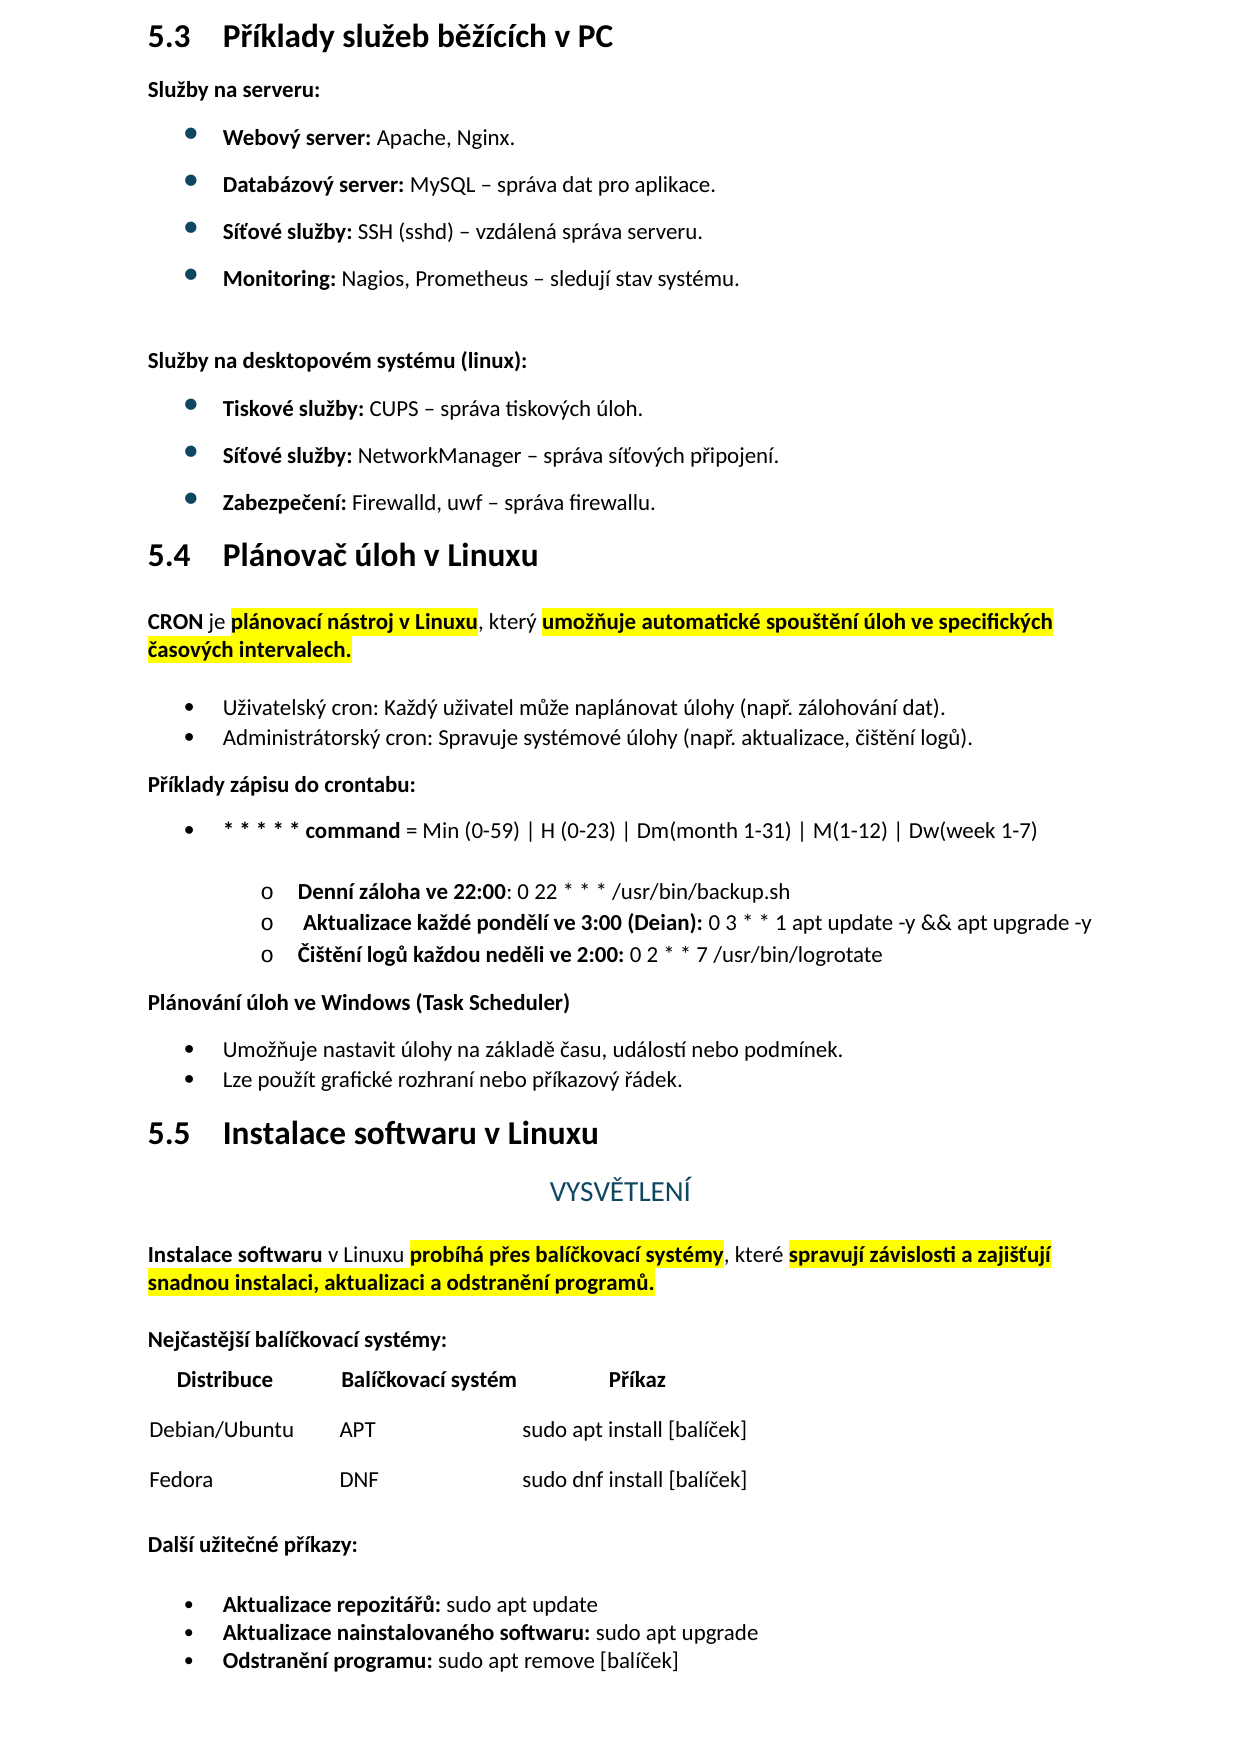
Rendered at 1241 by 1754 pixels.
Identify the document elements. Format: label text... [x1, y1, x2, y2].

list Uživatelský cron: Každý uživatel může naplánovat úlohy (např. zálohování dat). [185, 693, 1093, 721]
subtitle Plánovač úloh v Linuxu [148, 534, 1093, 575]
list Aktualizace nainstalovaného softwaru: sudo apt upgrade [185, 1618, 1093, 1646]
subtitle Webový server: Apache, Nginx. [185, 122, 1093, 153]
text Instalace softwaru v Linuxu probíhá přes balíčkovací systémy, které spravují závislosti a zajišťují snadnou instalaci, aktualizaci a odstranění programů. [148, 1240, 1093, 1296]
list Administrátorský cron: Spravuje systémové úlohy (např. aktualizace, čištění logů). [185, 723, 1093, 751]
subtitle Služby na desktopovém systému (linux): [148, 347, 1093, 374]
subtitle VYSVĚTLENÍ [148, 1173, 1093, 1208]
subtitle Síťové služby: NetworkManager – správa síťových připojení. [185, 440, 1093, 471]
table_header Distribuce [148, 1364, 302, 1414]
list Odstranění programu: sudo apt remove [balíček] [185, 1646, 1093, 1674]
subtitle Tiskové služby: CUPS – správa tiskových úloh. [185, 393, 1093, 424]
subtitle Služby na serveru: [148, 75, 1093, 103]
table_cell APT [302, 1414, 520, 1464]
text Příklady zápisu do crontabu: [148, 770, 1093, 798]
subtitle Nejčastější balíčkovací systémy: [148, 1326, 1093, 1353]
table_cell sudo dnf install [balíček] [520, 1464, 754, 1514]
subtitle Monitoring: Nagios, Prometheus – sledují stav systému. [185, 263, 1093, 293]
list Čištění logů každou neděli ve 2:00: 0 2 * * 7 /usr/bin/logrotate [260, 940, 1093, 969]
subtitle Instalace softwaru v Linuxu [148, 1112, 1093, 1153]
subtitle Databázový server: MySQL – správa dat pro aplikace. [185, 169, 1093, 199]
list Lze použít grafické rozhraní nebo příkazový řádek. [185, 1065, 1093, 1093]
table_cell Fedora [148, 1464, 302, 1514]
text CRON je plánovací nástroj v Linuxu, který umožňuje automatické spouštění úloh ve specifických časových intervalech. [148, 607, 1093, 663]
list Aktualizace každé pondělí ve 3:00 (Deian): 0 3 * * 1 apt update -y && apt upgrade -y [260, 908, 1093, 938]
text Plánování úloh ve Windows (Task Scheduler) [148, 988, 1093, 1016]
list Umožňuje nastavit úlohy na základě času, událostí nebo podmínek. [185, 1035, 1093, 1063]
list Aktualizace repozitářů: sudo apt update [185, 1590, 1093, 1618]
table_cell Debian/Ubuntu [148, 1414, 302, 1464]
list * * * * * command = Min (0-59) | H (0-23) | Dm(month 1-31) | M(1-12) | Dw(week 1-7) [185, 817, 1093, 845]
table_cell sudo apt install [balíček] [520, 1414, 754, 1464]
table_cell DNF [302, 1464, 520, 1514]
list Denní záloha ve 22:00: 0 22 * * * /usr/bin/backup.sh [260, 877, 1093, 906]
subtitle Další užitečné příkazy: [148, 1530, 1093, 1558]
subtitle Příklady služeb běžících v PC [148, 15, 1093, 56]
table_header Balíčkovací systém [302, 1364, 520, 1414]
subtitle Zabezpečení: Firewalld, uwf – správa firewallu. [185, 487, 1093, 518]
subtitle Síťové služby: SSH (sshd) – vzdálená správa serveru. [185, 216, 1093, 247]
table_header Příkaz [520, 1364, 754, 1414]
